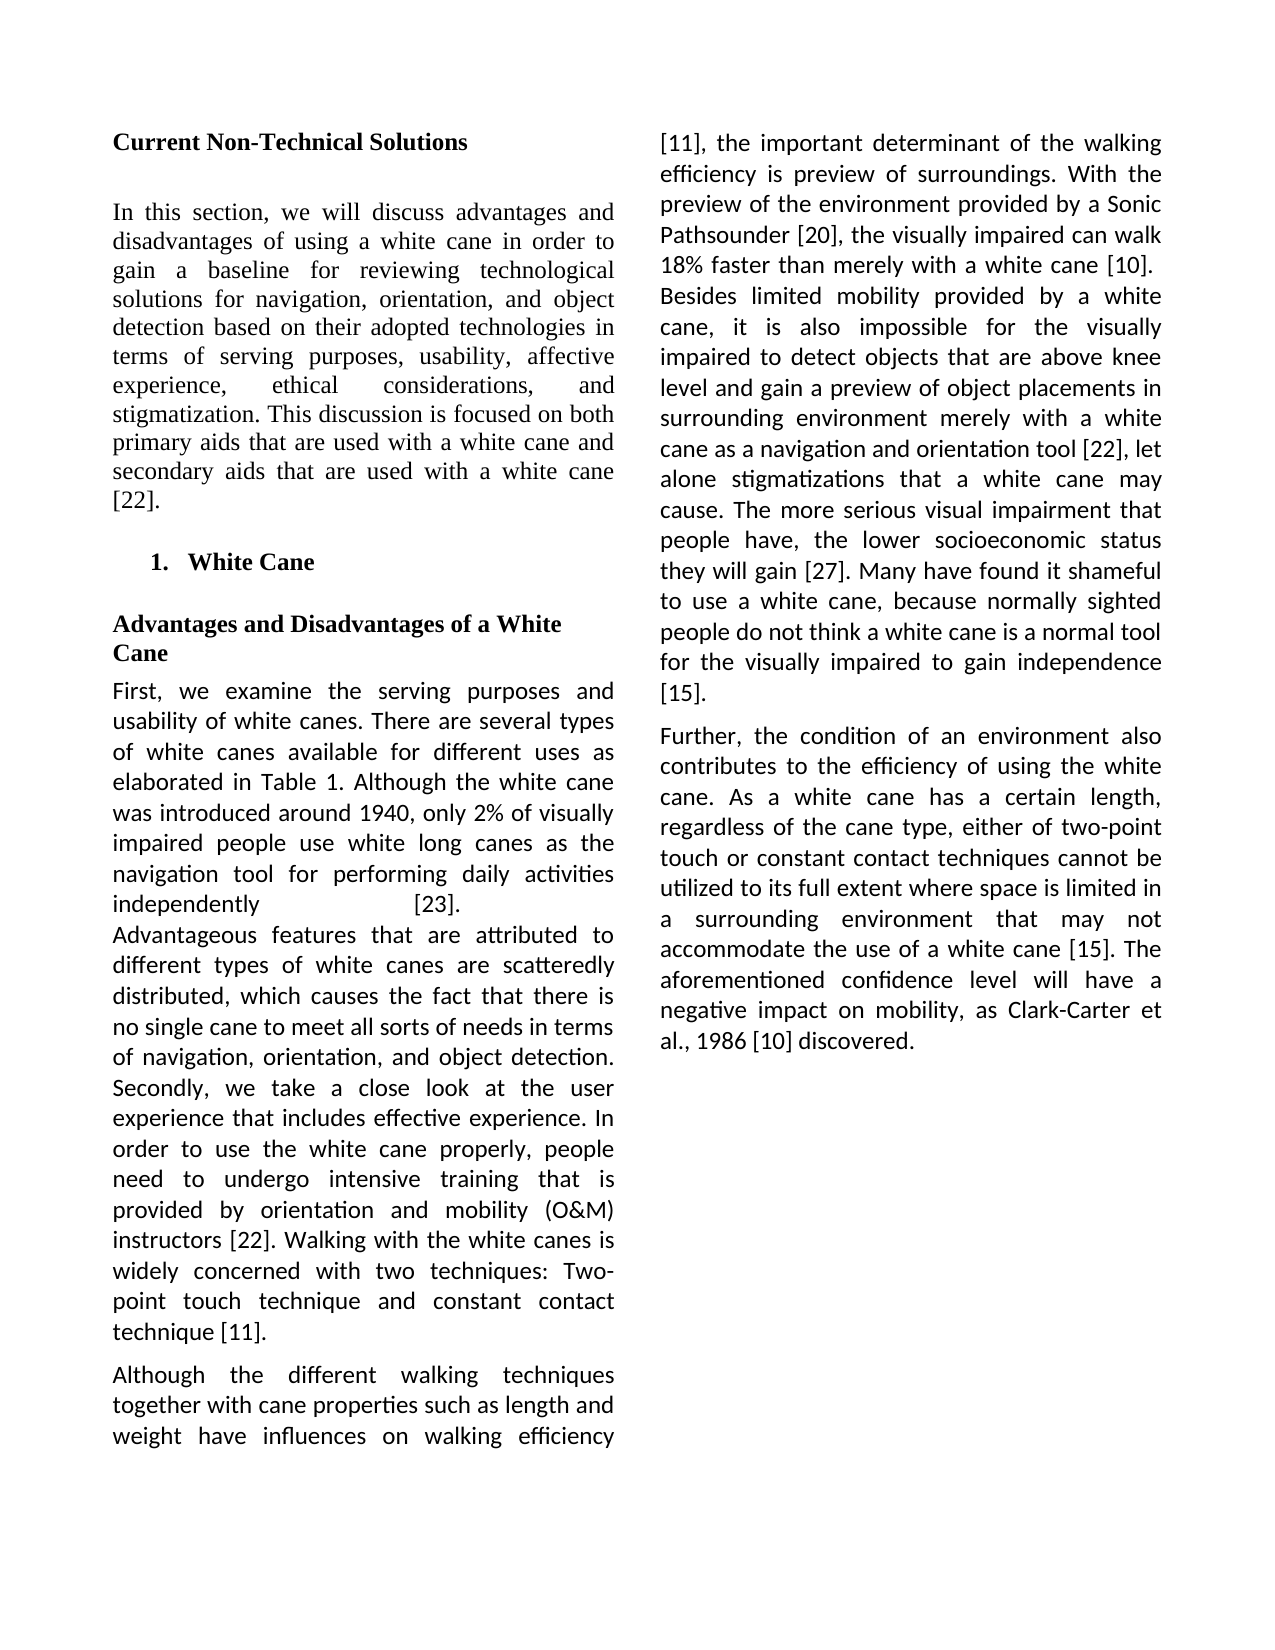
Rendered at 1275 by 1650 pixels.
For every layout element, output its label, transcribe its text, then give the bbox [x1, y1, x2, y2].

text First, we examine the serving purposes and usability of white canes. There are several types of white canes available for different uses as elaborated in Table 1. Although the white cane was introduced around 1940, only 2% of visually impaired people use white long canes as the navigation tool for performing daily activities independently [23]. Advantageous features that are attributed to different types of white canes are scatteredly distributed, which causes the fact that there is no single cane to meet all sorts of needs in terms of navigation, orientation, and object detection. Secondly, we take a close look at the user experience that includes effective experience. In order to use the white cane properly, people need to undergo intensive training that is provided by orientation and mobility (O&M) instructors [22]. Walking with the white canes is widely concerned with two techniques: Two-point touch technique and constant contact technique [11]. [112, 675, 615, 1346]
text [11], the important determinant of the walking efficiency is preview of surroundings. With the preview of the environment provided by a Sonic Pathsounder [20], the visually impaired can walk 18% faster than merely with a white cane [10]. Besides limited mobility provided by a white cane, it is also impossible for the visually impaired to detect objects that are above knee level and gain a preview of object placements in surrounding environment merely with a white cane as a navigation and orientation tool [22], let alone stigmatizations that a white cane may cause. The more serious visual impairment that people have, the lower socioeconomic status they will gain [27]. Many have found it shameful to use a white cane, because normally sighted people do not think a white cane is a normal tool for the visually impaired to gain independence [15]. [660, 127, 1162, 707]
subtitle White Cane [150, 547, 615, 576]
text Although the different walking techniques together with cane properties such as length and weight have influences on walking efficiency [112, 1359, 615, 1451]
subtitle Advantages and Disadvantages of a White Cane [112, 609, 615, 667]
subtitle Current Non-Technical Solutions [112, 127, 615, 156]
subtitle In this section, we will discuss advantages and disadvantages of using a white cane in order to gain a baseline for reviewing technological solutions for navigation, orientation, and object detection based on their adopted technologies in terms of serving purposes, usability, affective experience, ethical considerations, and stigmatization. This discussion is focused on both primary aids that are used with a white cane and secondary aids that are used with a white cane [22]. [112, 169, 615, 514]
text Further, the condition of an environment also contributes to the efficiency of using the white cane. As a white cane has a certain length, regardless of the cane type, either of two-point touch or constant contact techniques cannot be utilized to its full extent where space is limited in a surrounding environment that may not accommodate the use of a white cane [15]. The aforementioned confidence level will have a negative impact on mobility, as Clark-Carter et al., 1986 [10] discovered. [660, 720, 1162, 1056]
